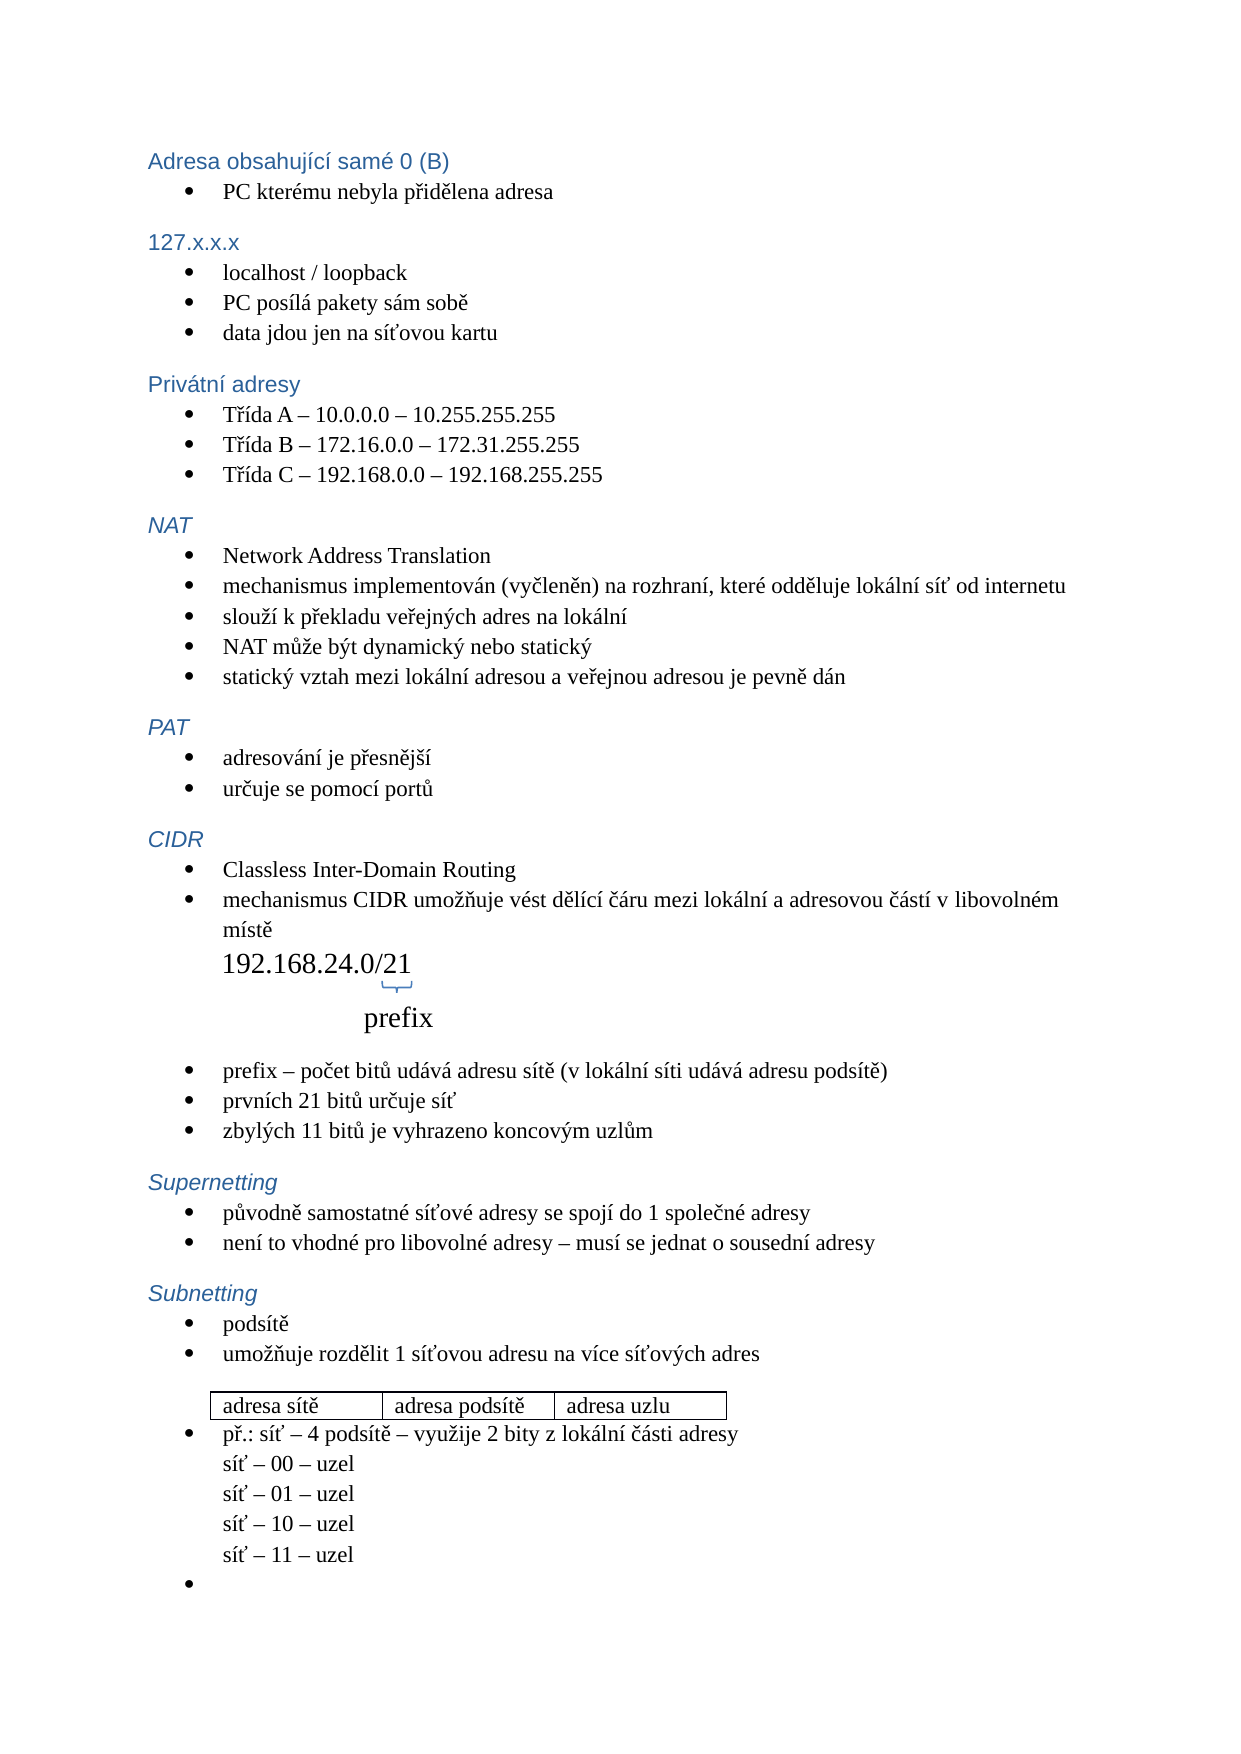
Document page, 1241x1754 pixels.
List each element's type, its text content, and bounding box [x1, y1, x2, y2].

list zbylých 11 bitů je vyhrazeno koncovým uzlům [185, 1117, 1093, 1144]
table_header adresa sítě [211, 1393, 382, 1419]
list localhost / loopback [185, 259, 1093, 285]
list 192.168.24.0/21 [148, 947, 1093, 980]
list není to vhodné pro libovolné adresy – musí se jednat o sousední adresy [185, 1229, 1093, 1255]
list Třída B – 172.16.0.0 – 172.31.255.255 [185, 431, 1093, 457]
list umožňuje rozdělit 1 síťovou adresu na více síťových adres [185, 1340, 1093, 1367]
list NAT může být dynamický nebo statický [185, 633, 1093, 659]
list prefix – počet bitů udává adresu sítě (v lokální síti udává adresu podsítě) [185, 1057, 1093, 1083]
subtitle Supernetting [148, 1168, 1093, 1195]
list statický vztah mezi lokální adresou a veřejnou adresou je pevně dán [185, 663, 1093, 689]
list prvních 21 bitů určuje síť [185, 1087, 1093, 1113]
list mechanismus implementován (vyčleněn) na rozhraní, které odděluje lokální síť od internetu [185, 573, 1093, 599]
list PC kterému nebyla přidělena adresa [185, 178, 1093, 204]
list původně samostatné síťové adresy se spojí do 1 společné adresy [185, 1199, 1093, 1225]
subtitle PAT [148, 714, 1093, 741]
subtitle Adresa obsahující samé 0 (B) [148, 148, 1093, 174]
list př.: síť – 4 podsítě – využije 2 bity z lokální části adresy síť – 00 – uzel síť – 01 – uzel síť – 10 – uzel síť – 11 – uzel [185, 1420, 1093, 1567]
list Network Address Translation [185, 542, 1093, 569]
table_header adresa podsítě [383, 1393, 554, 1419]
subtitle CIDR [148, 826, 1093, 852]
subtitle NAT [148, 512, 1093, 538]
list adresování je přesnější [185, 744, 1093, 771]
list data jdou jen na síťovou kartu [185, 319, 1093, 346]
list Classless Inter-Domain Routing [185, 856, 1093, 882]
list slouží k překladu veřejných adres na lokální [185, 603, 1093, 629]
subtitle Privátní adresy [148, 371, 1093, 397]
list Třída A – 10.0.0.0 – 10.255.255.255 [185, 401, 1093, 427]
list určuje se pomocí portů [185, 775, 1093, 801]
list mechanismus CIDR umožňuje vést dělící čáru mezi lokální a adresovou částí v libovolném místě [185, 886, 1093, 943]
list Třída C – 192.168.0.0 – 192.168.255.255 [185, 461, 1093, 487]
list PC posílá pakety sám sobě [185, 289, 1093, 316]
subtitle 127.x.x.x [148, 229, 1093, 255]
list podsítě [185, 1310, 1093, 1336]
table_header adresa uzlu [555, 1393, 726, 1419]
subtitle Subnetting [148, 1280, 1093, 1306]
